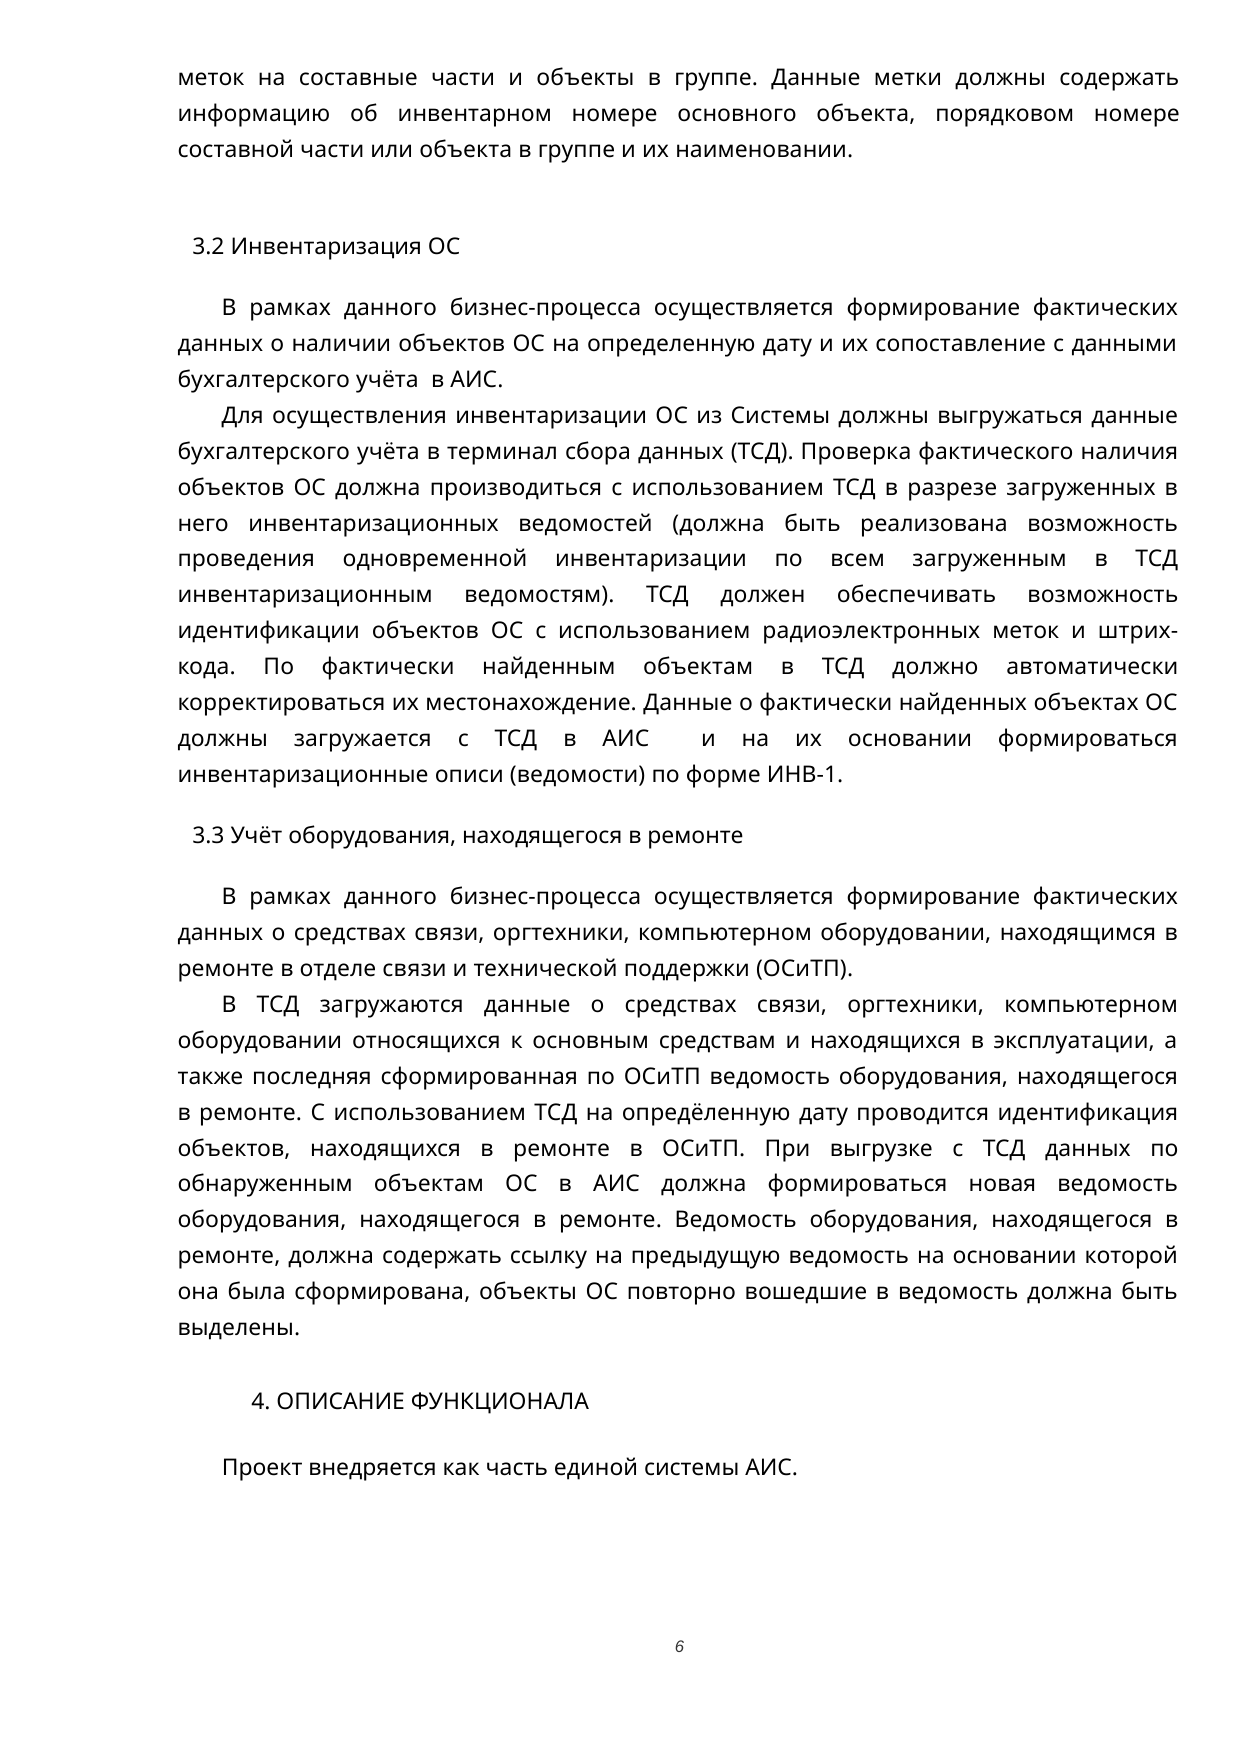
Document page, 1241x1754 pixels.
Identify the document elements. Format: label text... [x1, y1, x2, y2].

text В ТСД загружаются данные о средствах связи, оргтехники, компьютерном оборудовании относящихся к основным средствам и находящихся в эксплуатации, а также последняя сформированная по ОСиТП ведомость оборудования, находящегося в ремонте. С использованием ТСД на опредёленную дату проводится идентификация объектов, находящихся в ремонте в ОСиТП. При выгрузке с ТСД данных по обнаруженным объектам ОС в АИС должна формироваться новая ведомость оборудования, находящегося в ремонте. Ведомость оборудования, находящегося в ремонте, должна содержать ссылку на предыдущую ведомость на основании которой она была сформирована, объекты ОС повторно вошедшие в ведомость должна быть выделены. [177, 988, 1179, 1342]
subtitle Инвентаризация ОС [192, 230, 1181, 261]
text Проект внедряется как часть единой системы АИС. [177, 1449, 1179, 1482]
subtitle Учёт оборудования, находящегося в ремонте [192, 819, 1181, 850]
text В рамках данного бизнес-процесса осуществляется формирование фактических данных о наличии объектов ОС на определенную дату и их сопоставление с данными бухгалтерского учёта в АИС. [177, 291, 1179, 394]
text В рамках данного бизнес-процесса осуществляется формирование фактических данных о средствах связи, оргтехники, компьютерном оборудовании, находящимся в ремонте в отделе связи и технической поддержки (ОСиТП). [177, 880, 1179, 983]
subtitle ОПИСАНИЕ ФУНКЦИОНАЛА [251, 1384, 1181, 1416]
text меток на составные части и объекты в группе. Данные метки должны содержать информацию об инвентарном номере основного объекта, порядковом номере составной части или объекта в группе и их наименовании. [177, 61, 1181, 164]
text Для осуществления инвентаризации ОС из Системы должны выгружаться данные бухгалтерского учёта в терминал сбора данных (ТСД). Проверка фактического наличия объектов ОС должна производиться с использованием ТСД в разрезе загруженных в него инвентаризационных ведомостей (должна быть реализована возможность проведения одновременной инвентаризации по всем загруженным в ТСД инвентаризационным ведомостям). ТСД должен обеспечивать возможность идентификации объектов ОС с использованием радиоэлектронных меток и штрих-кода. По фактически найденным объектам в ТСД должно автоматически корректироваться их местонахождение. Данные о фактически найденных объектах ОС должны загружается с ТСД в АИС и на их основании формироваться инвентаризационные описи (ведомости) по форме ИНВ-1. [177, 399, 1179, 789]
